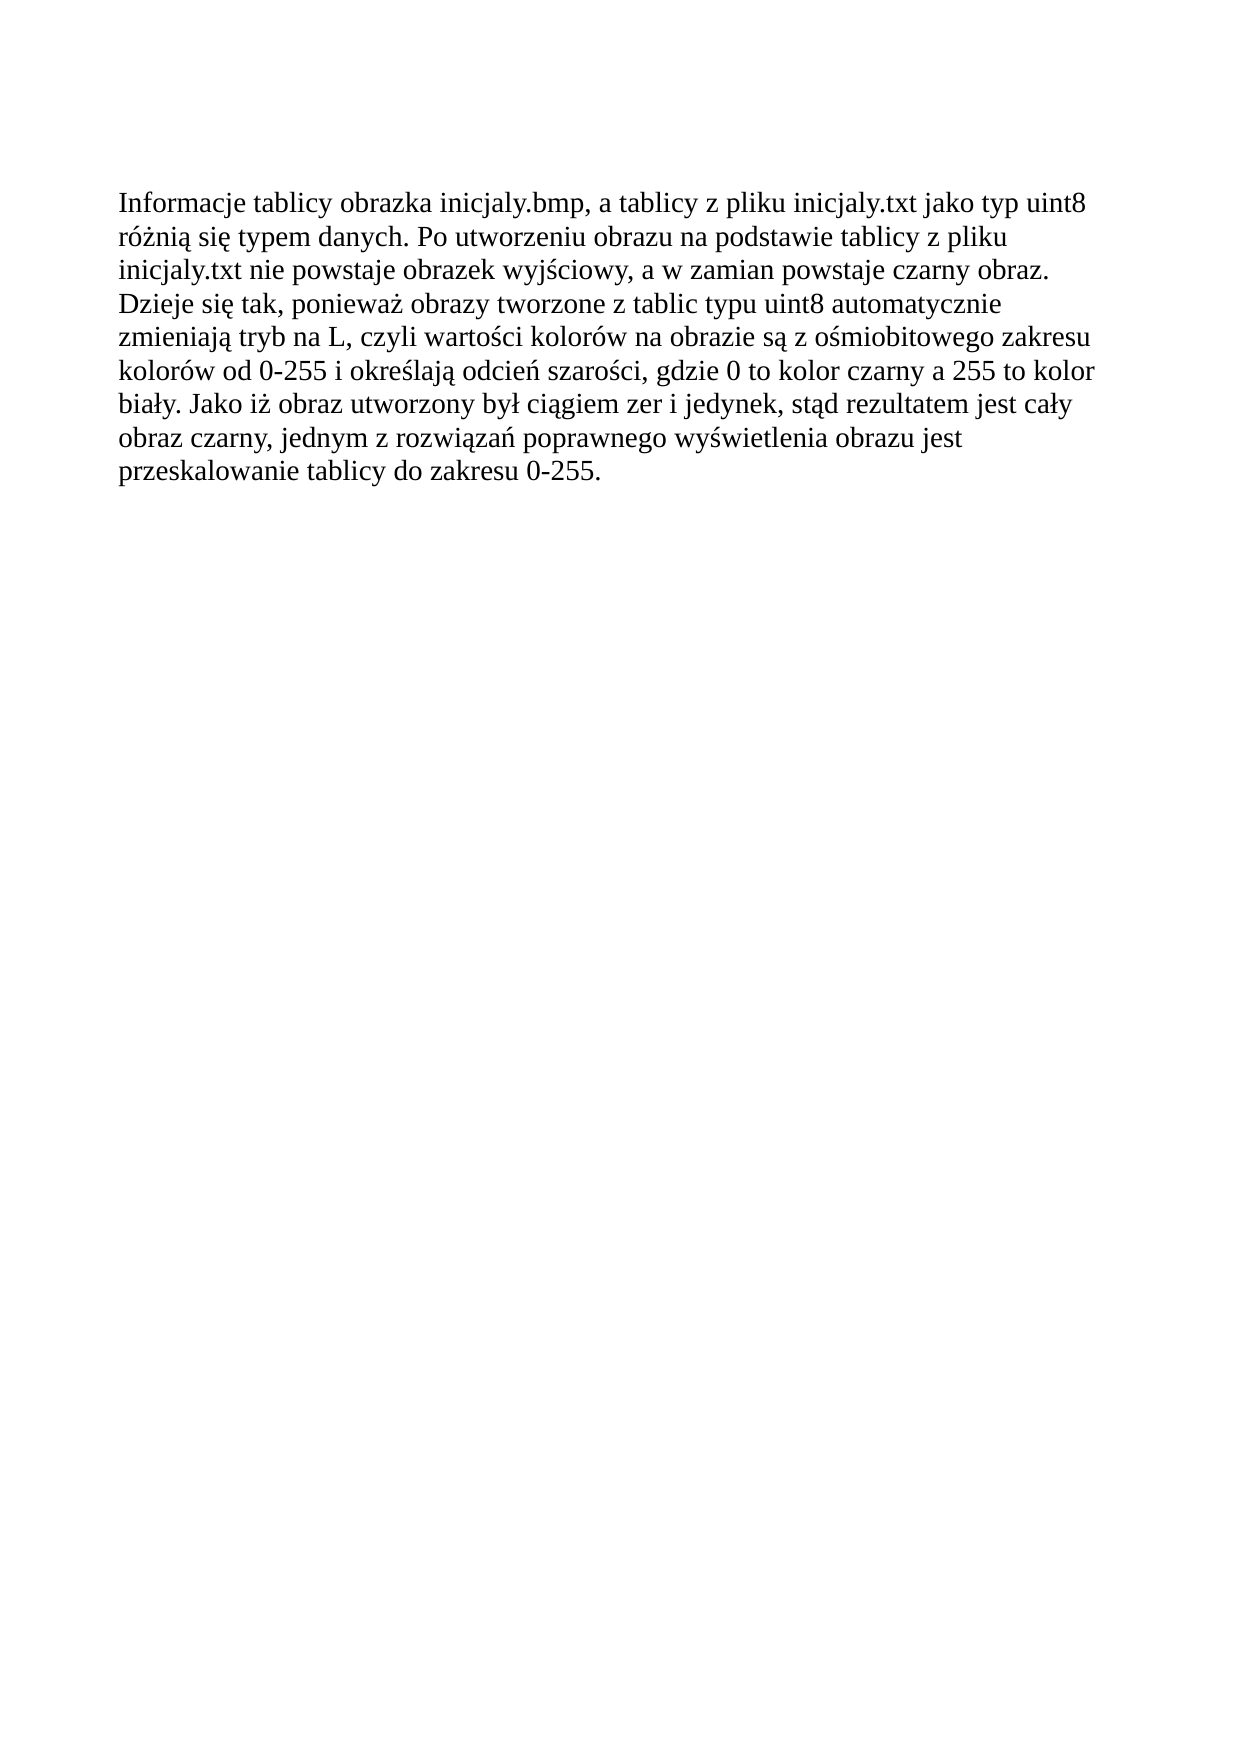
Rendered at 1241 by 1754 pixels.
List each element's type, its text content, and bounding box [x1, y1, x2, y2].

text Informacje tablicy obrazka inicjaly.bmp, a tablicy z pliku inicjaly.txt jako typ uint8 różnią się typem danych. Po utworzeniu obrazu na podstawie tablicy z pliku inicjaly.txt nie powstaje obrazek wyjściowy, a w zamian powstaje czarny obraz. Dzieje się tak, ponieważ obrazy tworzone z tablic typu uint8 automatycznie zmieniają tryb na L, czyli wartości kolorów na obrazie są z ośmiobitowego zakresu kolorów od 0-255 i określają odcień szarości, gdzie 0 to kolor czarny a 255 to kolor biały. Jako iż obraz utworzony był ciągiem zer i jedynek, stąd rezultatem jest cały obraz czarny, jednym z rozwiązań poprawnego wyświetlenia obrazu jest przeskalowanie tablicy do zakresu 0-255. [118, 185, 1122, 487]
